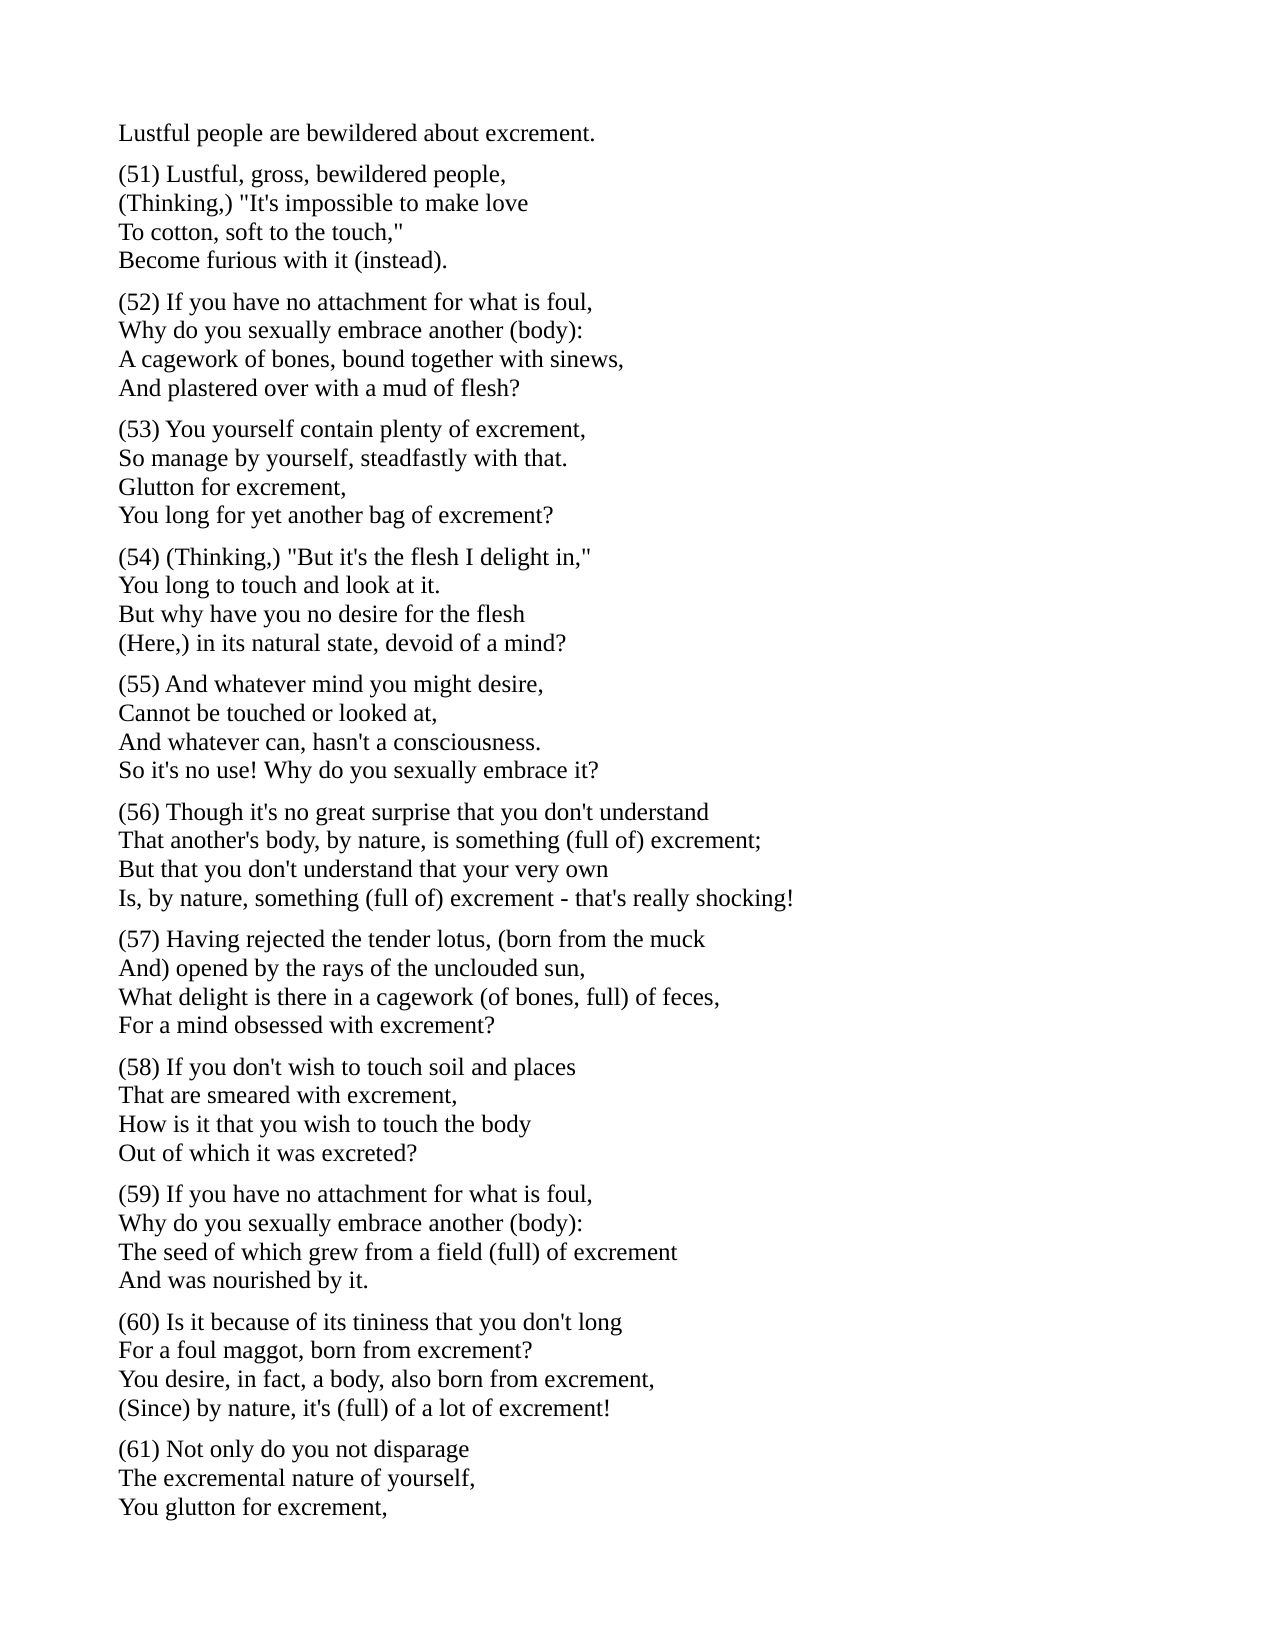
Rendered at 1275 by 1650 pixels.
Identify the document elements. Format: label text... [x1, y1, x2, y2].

text (54) (Thinking,) "But it's the flesh I delight in," You long to touch and look at it. But why have you no desire for the flesh (Here,) in its natural state, devoid of a mind? [118, 542, 1157, 657]
text (51) Lustful, gross, bewildered people, (Thinking,) "It's impossible to make love To cotton, soft to the touch," Become furious with it (instead). [118, 159, 1157, 274]
text (61) Not only do you not disparage The excremental nature of yourself, You glutton for excrement, [118, 1434, 1157, 1521]
text (57) Having rejected the tender lotus, (born from the muck And) opened by the rays of the unclouded sun, What delight is there in a cagework (of bones, full) of feces, For a mind obsessed with excrement? [118, 924, 1157, 1039]
text (60) Is it because of its tininess that you don't long For a foul maggot, born from excrement? You desire, in fact, a body, also born from excrement, (Since) by nature, it's (full) of a lot of excrement! [118, 1307, 1157, 1422]
text (58) If you don't wish to touch soil and places That are smeared with excrement, How is it that you wish to touch the body Out of which it was excreted? [118, 1052, 1157, 1167]
text Lustful people are bewildered about excrement. [118, 118, 1157, 147]
text (55) And whatever mind you might desire, Cannot be touched or looked at, And whatever can, hasn't a consciousness. So it's no use! Why do you sexually embrace it? [118, 669, 1157, 784]
text (56) Though it's no great surprise that you don't understand That another's body, by nature, is something (full of) excrement; But that you don't understand that your very own Is, by nature, something (full of) excrement - that's really shocking! [118, 797, 1157, 912]
text (53) You yourself contain plenty of excrement, So manage by yourself, steadfastly with that. Glutton for excrement, You long for yet another bag of excrement? [118, 414, 1157, 529]
text (52) If you have no attachment for what is foul, Why do you sexually embrace another (body): A cagework of bones, bound together with sinews, And plastered over with a mud of flesh? [118, 287, 1157, 402]
text (59) If you have no attachment for what is foul, Why do you sexually embrace another (body): The seed of which grew from a field (full) of excrement And was nourished by it. [118, 1179, 1157, 1294]
